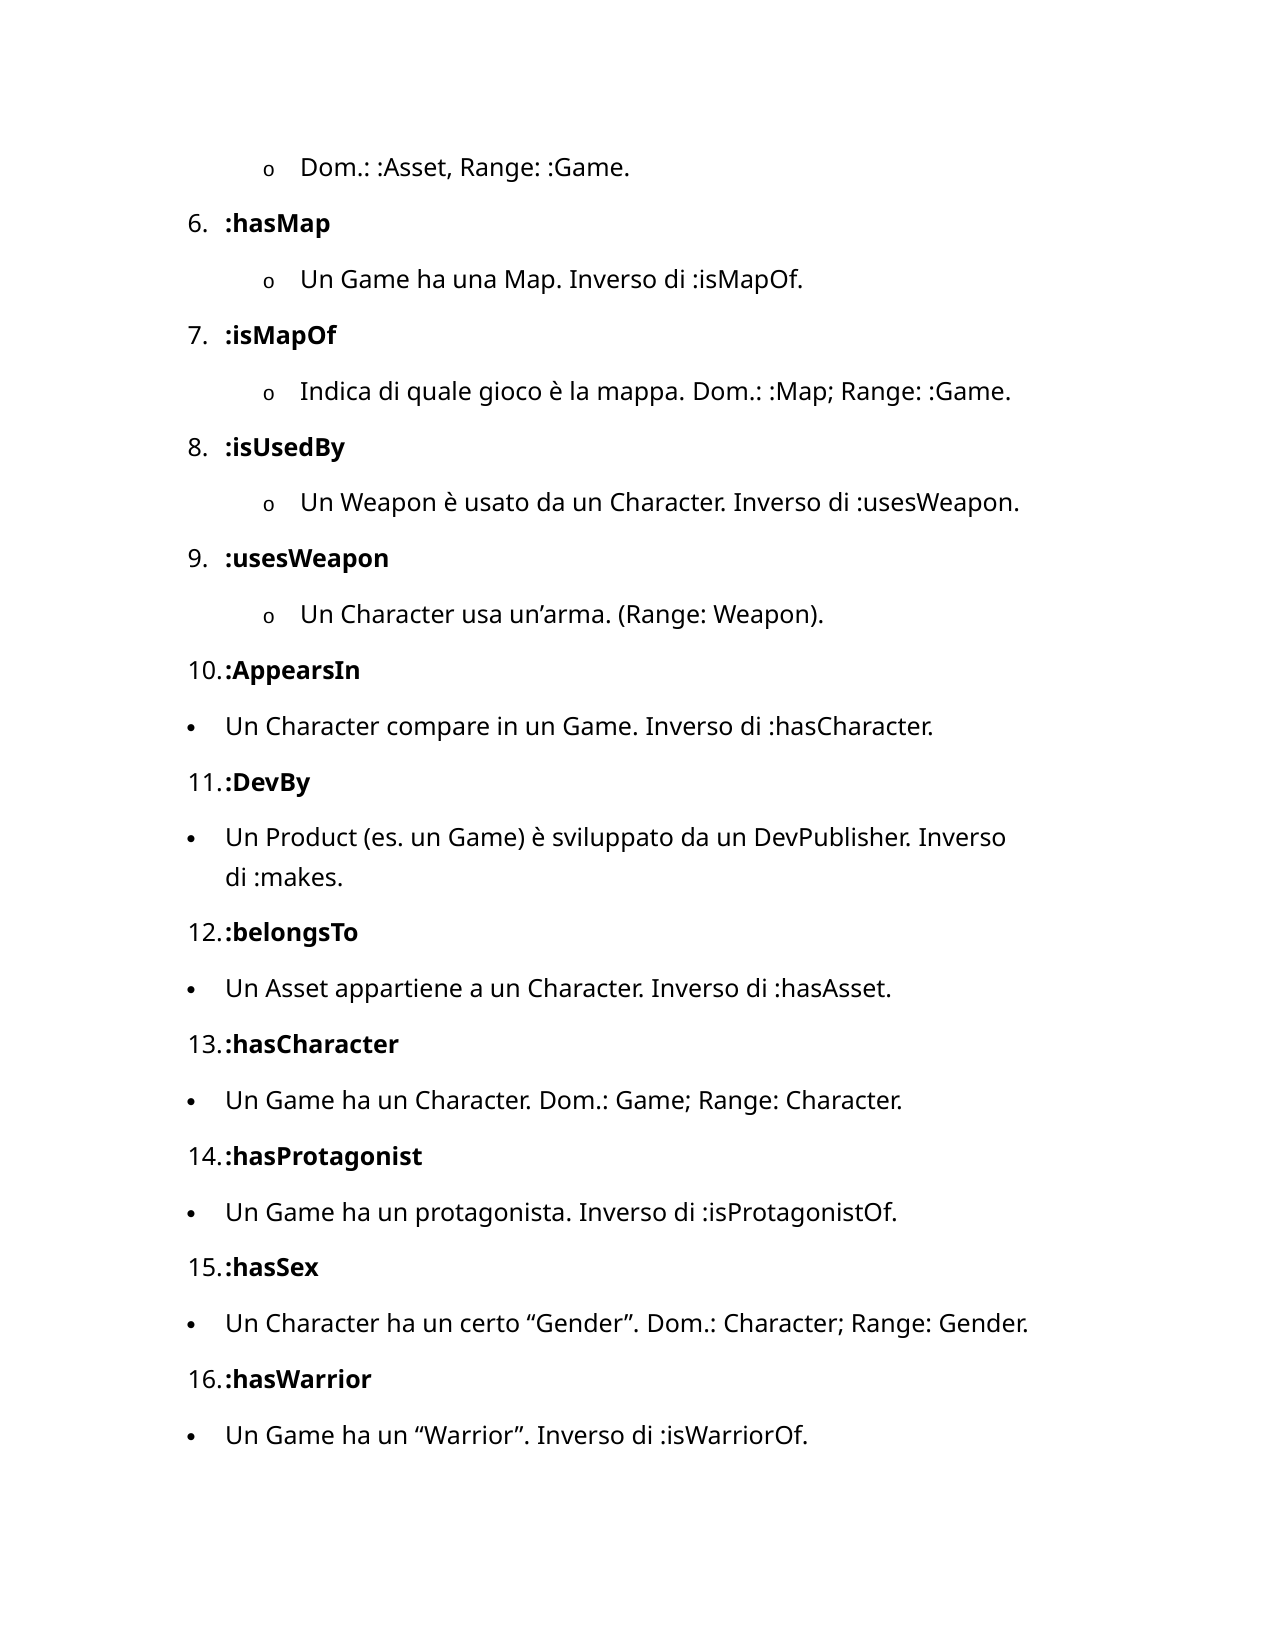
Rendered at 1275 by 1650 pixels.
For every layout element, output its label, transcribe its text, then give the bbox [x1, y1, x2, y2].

list Un Game ha un “Warrior”. Inverso di :isWarriorOf. [187, 1417, 1125, 1452]
list Indica di quale gioco è la mappa. Dom.: :Map; Range: :Game. [262, 373, 1125, 407]
list :DevBy [187, 764, 1125, 798]
list Un Game ha un Character. Dom.: Game; Range: Character. [187, 1082, 1125, 1117]
list :hasMap [187, 206, 1125, 240]
list :hasProtagonist [187, 1138, 1125, 1172]
list :hasWarrior [187, 1362, 1125, 1396]
list Un Game ha un protagonista. Inverso di :isProtagonistOf. [187, 1194, 1125, 1228]
list Un Product (es. un Game) è sviluppato da un DevPublisher. Inverso di :makes. [187, 820, 1125, 893]
list :usesWeapon [187, 541, 1125, 575]
list Un Asset appartiene a un Character. Inverso di :hasAsset. [187, 971, 1125, 1005]
list Dom.: :Asset, Range: :Game. [262, 150, 1125, 184]
list Un Game ha una Map. Inverso di :isMapOf. [262, 262, 1125, 296]
list Un Character usa un’arma. (Range: Weapon). [262, 597, 1125, 631]
list :hasCharacter [187, 1027, 1125, 1061]
list Un Weapon è usato da un Character. Inverso di :usesWeapon. [262, 485, 1125, 519]
list Un Character ha un certo “Gender”. Dom.: Character; Range: Gender. [187, 1306, 1125, 1340]
list :AppearsIn [187, 652, 1125, 687]
list Un Character compare in un Game. Inverso di :hasCharacter. [187, 708, 1125, 742]
list :isMapOf [187, 317, 1125, 352]
list :belongsTo [187, 915, 1125, 949]
list :hasSex [187, 1250, 1125, 1284]
list :isUsedBy [187, 429, 1125, 463]
